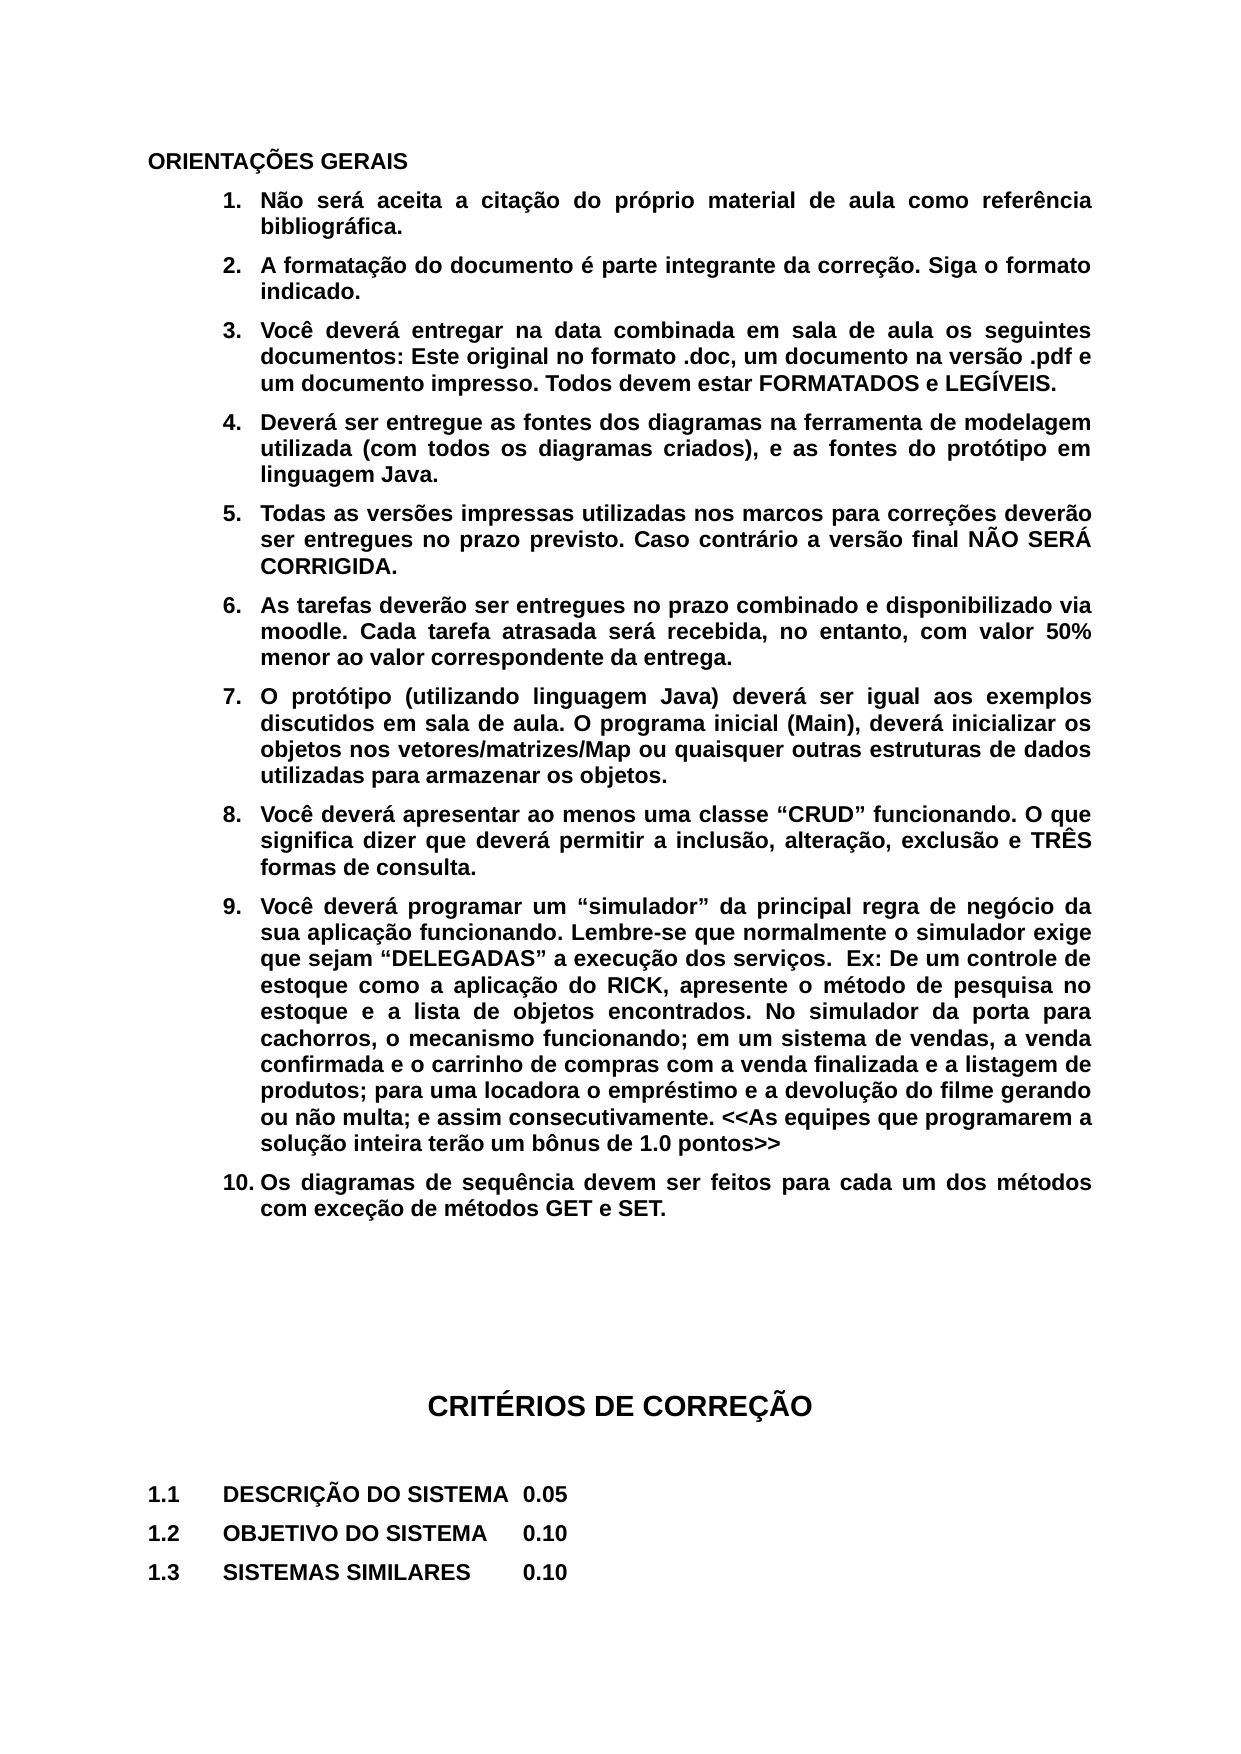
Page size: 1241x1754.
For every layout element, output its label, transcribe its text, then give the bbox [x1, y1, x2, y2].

list Você deverá entregar na data combinada em sala de aula os seguintes documentos: Este original no formato .doc, um documento na versão .pdf e um documento impresso. Todos devem estar FORMATADOS e LEGÍVEIS. [223, 317, 1092, 396]
list Os diagramas de sequência devem ser feitos para cada um dos métodos com exceção de métodos GET e SET. [223, 1169, 1092, 1221]
list Não será aceita a citação do próprio material de aula como referência bibliográfica. [223, 187, 1092, 239]
list O protótipo (utilizando linguagem Java) deverá ser igual aos exemplos discutidos em sala de aula. O programa inicial (Main), deverá inicializar os objetos nos vetores/matrizes/Map ou quaisquer outras estruturas de dados utilizadas para armazenar os objetos. [223, 683, 1092, 789]
text ORIENTAÇÕES GERAIS [148, 148, 1092, 174]
text 1.3 SISTEMAS SIMILARES 0.10 [148, 1559, 1092, 1586]
text 1.2 OBJETIVO DO SISTEMA 0.10 [148, 1520, 1092, 1547]
list A formatação do documento é parte integrante da correção. Siga o formato indicado. [223, 252, 1092, 304]
text 1.1 DESCRIÇÃO DO SISTEMA 0.05 [148, 1481, 1092, 1508]
text CRITÉRIOS DE CORREÇÃO [148, 1389, 1092, 1423]
list Todas as versões impressas utilizadas nos marcos para correções deverão ser entregues no prazo previsto. Caso contrário a versão final NÃO SERÁ CORRIGIDA. [223, 500, 1092, 579]
list Você deverá apresentar ao menos uma classe “CRUD” funcionando. O que significa dizer que deverá permitir a inclusão, alteração, exclusão e TRÊS formas de consulta. [223, 801, 1092, 880]
list Deverá ser entregue as fontes dos diagramas na ferramenta de modelagem utilizada (com todos os diagramas criados), e as fontes do protótipo em linguagem Java. [223, 408, 1092, 488]
list As tarefas deverão ser entregues no prazo combinado e disponibilizado via moodle. Cada tarefa atrasada será recebida, no entanto, com valor 50% menor ao valor correspondente da entrega. [223, 592, 1092, 671]
list Você deverá programar um “simulador” da principal regra de negócio da sua aplicação funcionando. Lembre-se que normalmente o simulador exige que sejam “DELEGADAS” a execução dos serviços. Ex: De um controle de estoque como a aplicação do RICK, apresente o método de pesquisa no estoque e a lista de objetos encontrados. No simulador da porta para cachorros, o mecanismo funcionando; em um sistema de vendas, a venda confirmada e o carrinho de compras com a venda finalizada e a listagem de produtos; para uma locadora o empréstimo e a devolução do filme gerando ou não multa; e assim consecutivamente. <<As equipes que programarem a solução inteira terão um bônus de 1.0 pontos>> [223, 893, 1092, 1156]
